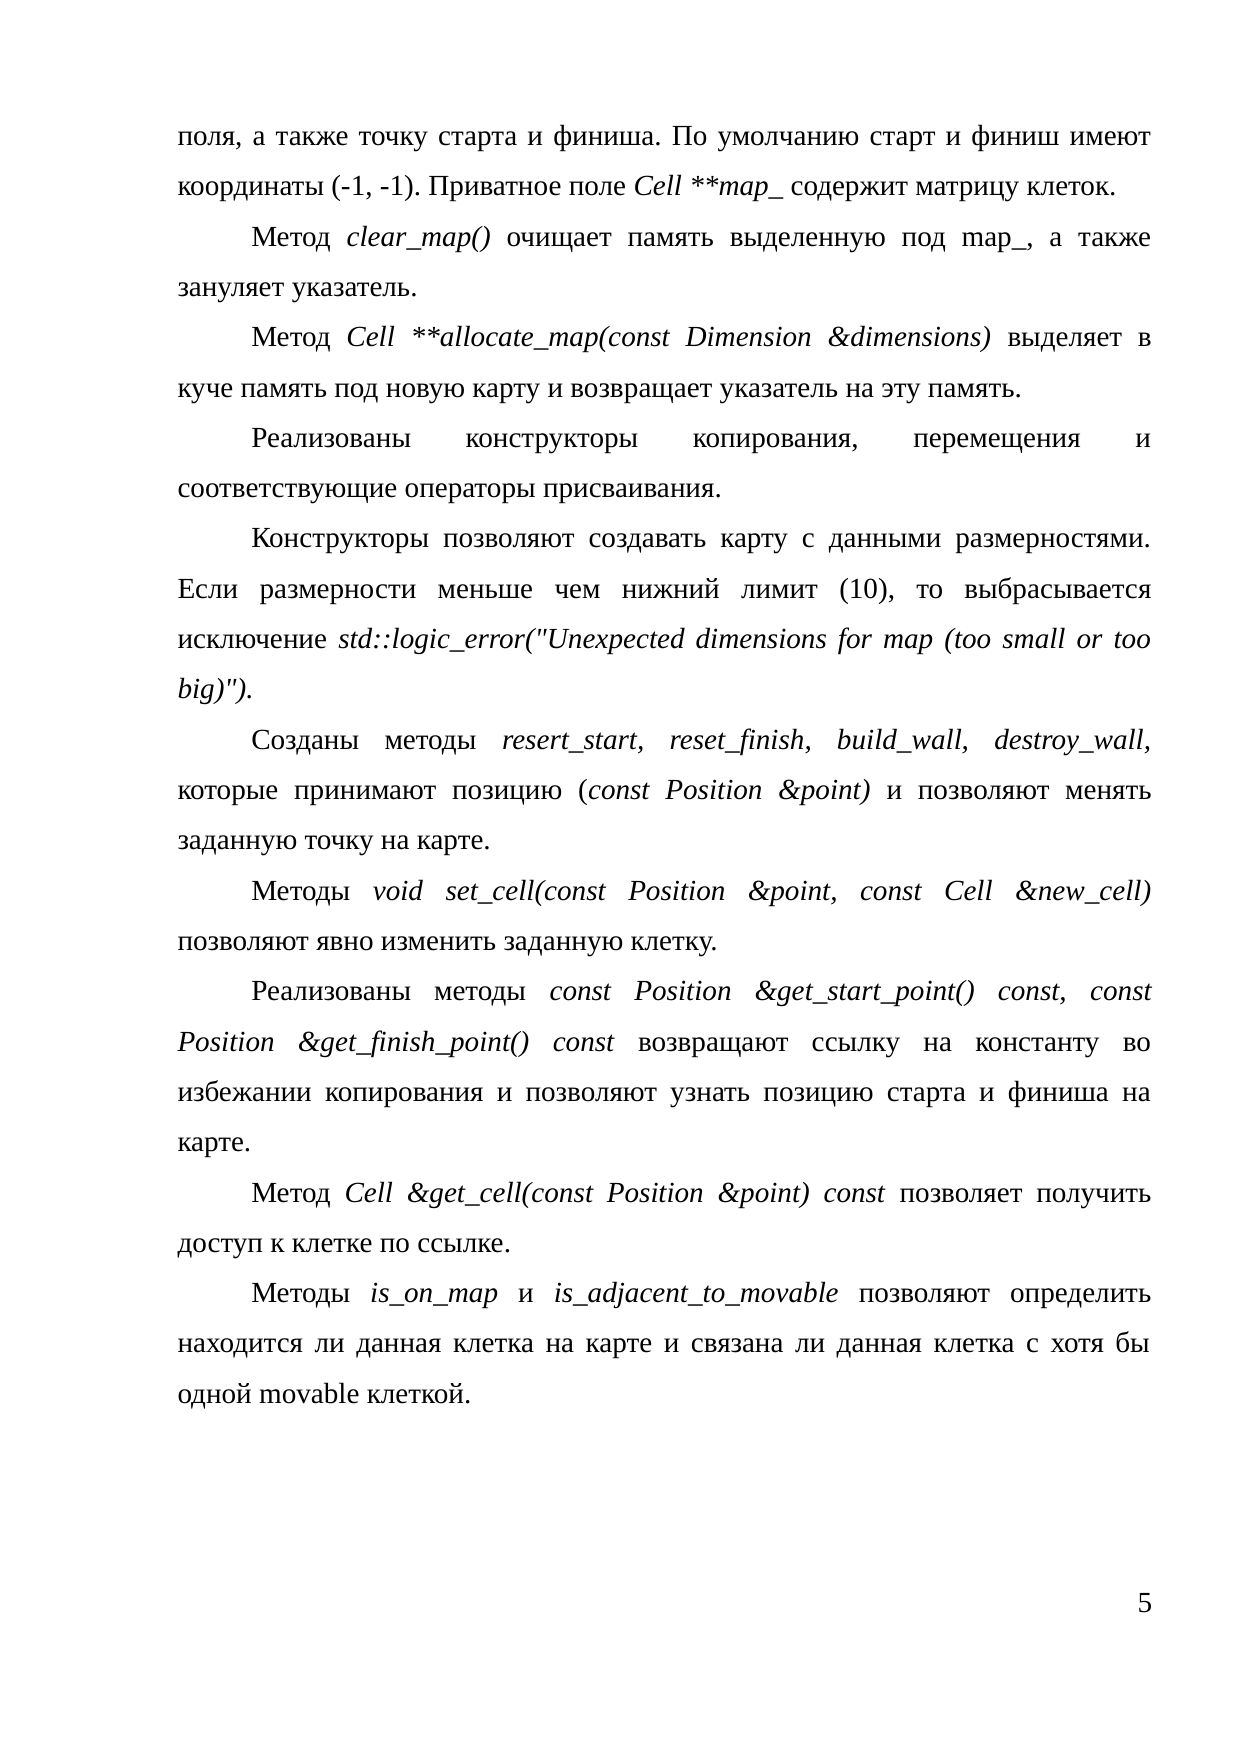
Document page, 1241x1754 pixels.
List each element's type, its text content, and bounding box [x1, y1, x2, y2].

text Метод Cell &get_cell(const Position &point) const позволяет получить доступ к клетке по ссылке. [177, 1175, 1152, 1258]
text Методы void set_cell(const Position &point, const Cell &new_cell) позволяют явно изменить заданную клетку. [177, 873, 1152, 957]
text Метод Cell **allocate_map(const Dimension &dimensions) выделяет в куче память под новую карту и возвращает указатель на эту память. [177, 319, 1152, 403]
text Реализованы методы const Position &get_start_point() const, const Position &get_finish_point() const возвращают ссылку на константу во избежании копирования и позволяют узнать позицию старта и финиша на карте. [177, 973, 1152, 1158]
text Реализованы конструкторы копирования, перемещения и соответствующие операторы присваивания. [177, 420, 1152, 504]
text поля, а также точку старта и финиша. По умолчанию старт и финиш имеют координаты (-1, -1). Приватное поле Cell **map_ содержит матрицу клеток. [177, 118, 1152, 202]
text Конструкторы позволяют создавать карту с данными размерностями. Если размерности меньше чем нижний лимит (10), то выбрасывается исключение std::logic_error("Unexpected dimensions for map (too small or too big)"). [177, 521, 1152, 705]
text Методы is_on_map и is_adjacent_to_movable позволяют определить находится ли данная клетка на карте и связана ли данная клетка с хотя бы одной movable клеткой. [177, 1275, 1152, 1409]
text Метод clear_map() очищает память выделенную под map_, а также зануляет указатель. [177, 219, 1152, 303]
text Созданы методы resert_start, reset_finish, build_wall, destroy_wall, которые принимают позицию (const Position &point) и позволяют менять заданную точку на карте. [177, 722, 1152, 856]
